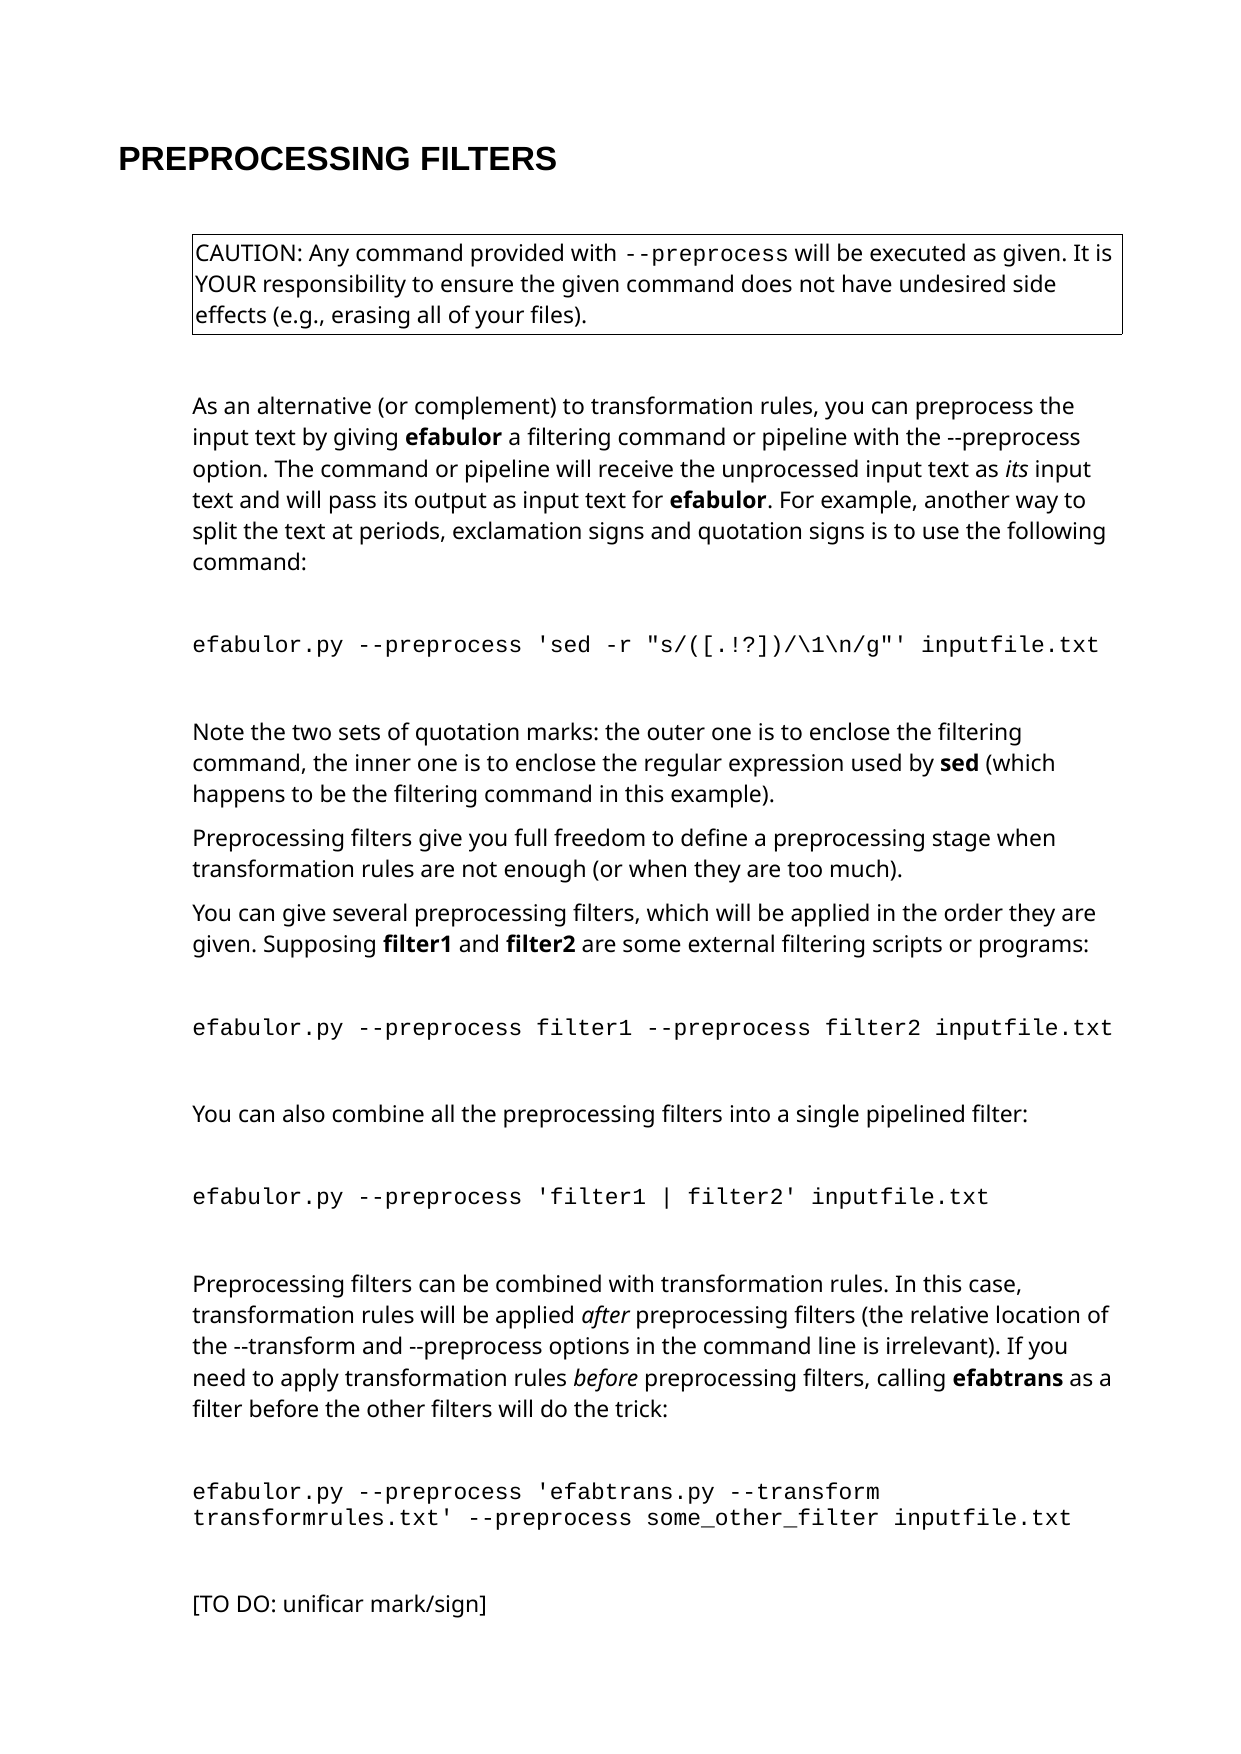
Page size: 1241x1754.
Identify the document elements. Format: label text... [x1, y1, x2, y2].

text You can give several preprocessing filters, which will be applied in the order they are given. Supposing filter1 and filter2 are some external filtering scripts or programs: [192, 897, 1122, 960]
subtitle PREPROCESSING FILTERS [118, 139, 1122, 178]
text Preprocessing filters can be combined with transformation rules. In this case, transformation rules will be applied after preprocessing filters (the relative location of the --transform and --preprocess options in the command line is irrelevant). If you need to apply transformation rules before preprocessing filters, calling efabtrans as a filter before the other filters will do the trick: [192, 1268, 1122, 1424]
text efabulor.py --preprocess filter1 --preprocess filter2 inputfile.txt [192, 1016, 1122, 1042]
text efabulor.py --preprocess 'filter1 | filter2' inputfile.txt [192, 1186, 1122, 1212]
text efabulor.py --preprocess 'efabtrans.py --transform transformrules.txt' --preprocess some_other_filter inputfile.txt [192, 1480, 1122, 1532]
text Note the two sets of quotation marks: the outer one is to enclose the filtering command, the inner one is to enclose the regular expression used by sed (which happens to be the filtering command in this example). [192, 716, 1122, 810]
text CAUTION: Any command provided with --preprocess will be executed as given. It is YOUR responsibility to ensure the given command does not have undesired side effects (e.g., erasing all of your files). [193, 235, 1122, 334]
text As an alternative (or complement) to transformation rules, you can preprocess the input text by giving efabulor a filtering command or pipeline with the --preprocess option. The command or pipeline will receive the unprocessed input text as its input text and will pass its output as input text for efabulor. For example, another way to split the text at periods, exclamation signs and quotation signs is to use the following command: [192, 390, 1122, 577]
text efabulor.py --preprocess 'sed -r "s/([.!?])/\1\n/g"' inputfile.txt [192, 634, 1122, 660]
text Preprocessing filters give you full freedom to define a preprocessing stage when transformation rules are not enough (or when they are too much). [192, 822, 1122, 885]
text You can also combine all the preprocessing filters into a single pipelined filter: [192, 1098, 1122, 1129]
text [TO DO: unificar mark/sign] [192, 1588, 1122, 1620]
